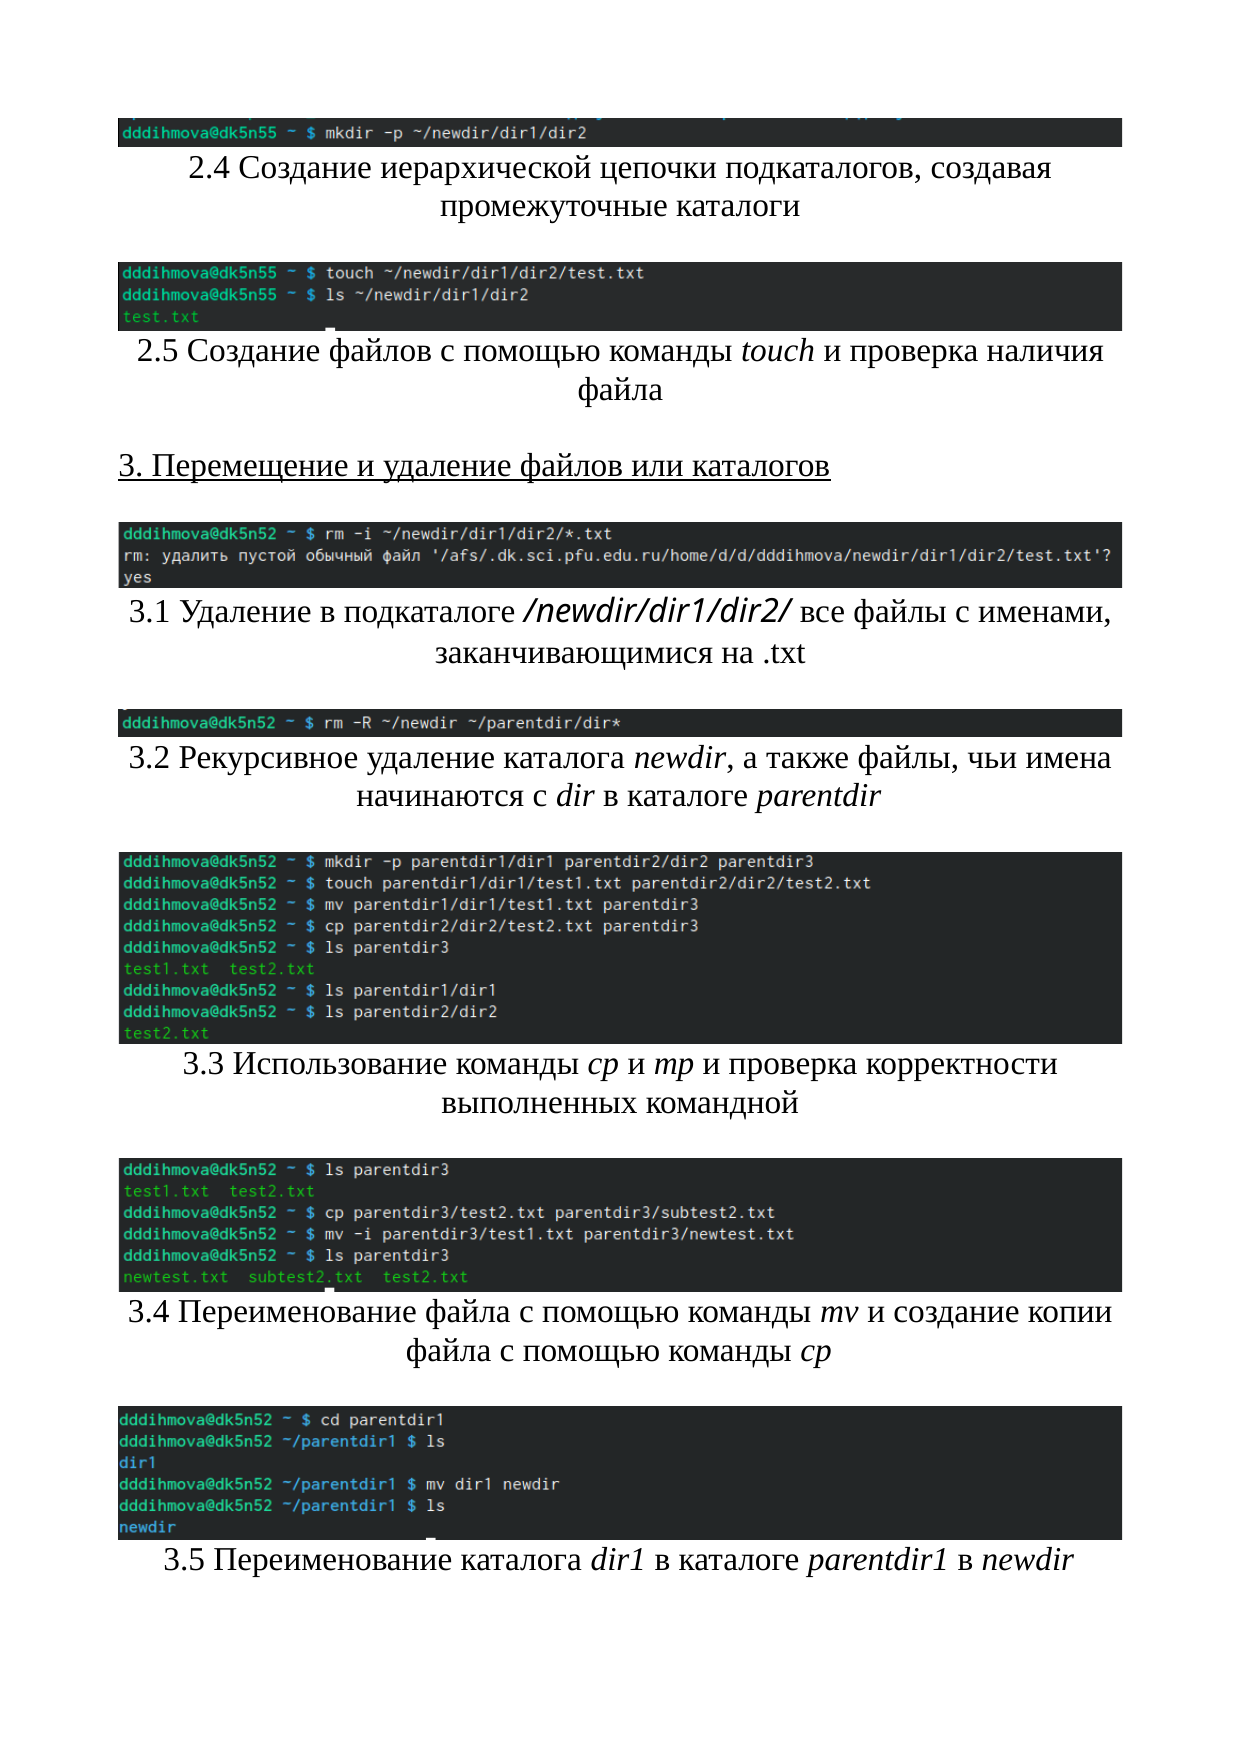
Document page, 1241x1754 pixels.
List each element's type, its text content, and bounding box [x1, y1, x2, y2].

text 3.1 Удаление в подкаталоге /newdir/dir1/dir2/ все файлы с именами, заканчивающимися на .txt [118, 588, 1122, 671]
picture [118, 522, 1123, 588]
text 3. Перемещение и удаление файлов или каталогов [118, 446, 1122, 484]
text 3.4 Переименование файла с помощью команды mv и создание копии файла с помощью команды cp [118, 1292, 1122, 1368]
picture [118, 1406, 1123, 1540]
text 3.5 Переименование каталога dir1 в каталоге parentdir1 в newdir [118, 1540, 1122, 1578]
picture [118, 852, 1123, 1044]
picture [118, 262, 1123, 331]
picture [118, 709, 1123, 737]
text 2.4 Создание иерархической цепочки подкаталогов, создавая промежуточные каталоги [118, 147, 1122, 224]
text 2.5 Создание файлов с помощью команды touch и проверка наличия файла [118, 331, 1122, 407]
text 3.3 Использование команды cp и mp и проверка корректности выполненных командной [118, 1044, 1122, 1120]
picture [118, 1158, 1123, 1292]
picture [118, 118, 1123, 147]
text 3.2 Рекурсивное удаление каталога newdir, а также файлы, чьи имена начинаются с dir в каталоге parentdir [118, 737, 1122, 814]
